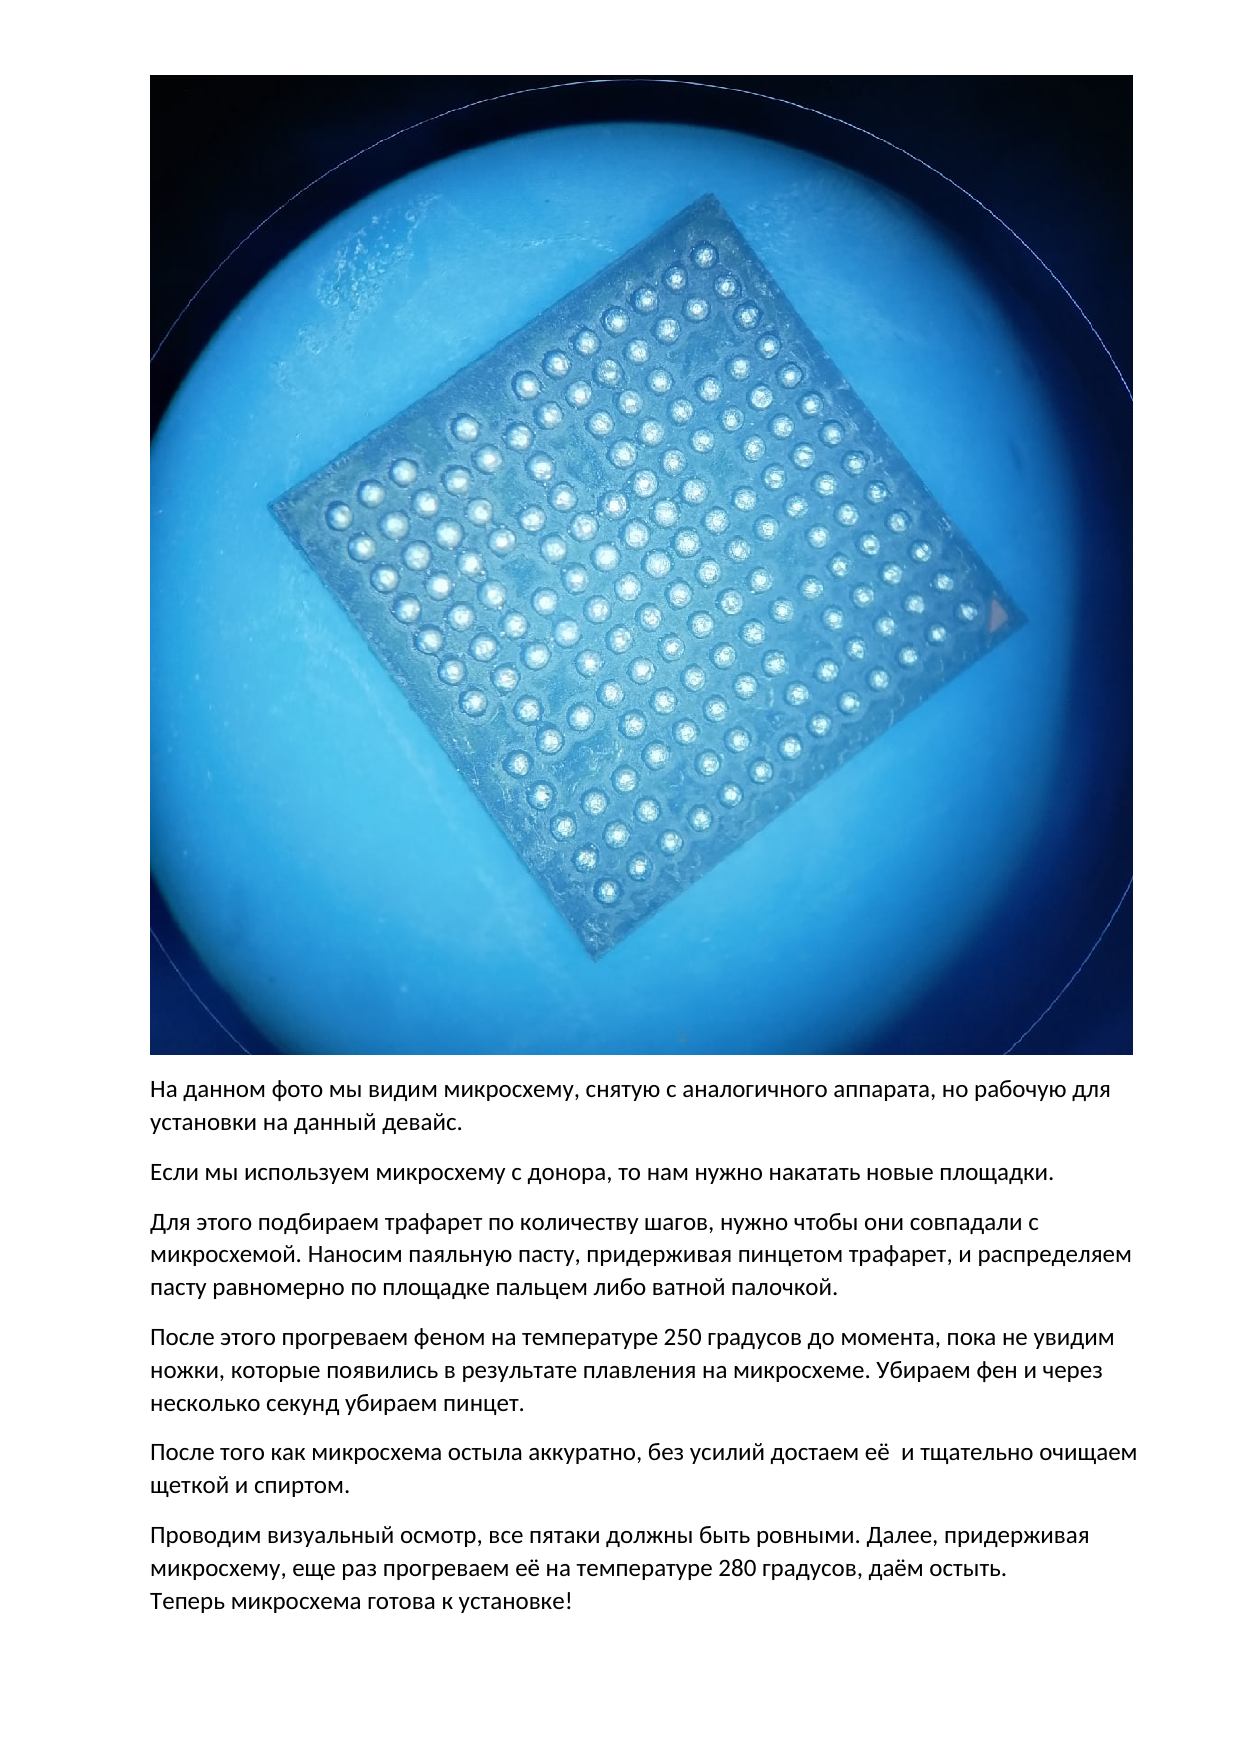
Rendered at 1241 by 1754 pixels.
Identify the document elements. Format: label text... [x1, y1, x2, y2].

picture [150, 75, 1133, 1055]
text После этого прогреваем феном на температуре 250 градусов до момента, пока не увидим ножки, которые появились в результате плавления на микросхеме. Убираем фен и через несколько секунд убираем пинцет. [150, 1321, 1165, 1417]
text Проводим визуальный осмотр, все пятаки должны быть ровными. Далее, придерживая микросхему, еще раз прогреваем её на температуре 280 градусов, даём остыть. Теперь микросхема готова к установке! [150, 1519, 1165, 1615]
text После того как микросхема остыла аккуратно, без усилий достаем её и тщательно очищаем щеткой и спиртом. [150, 1437, 1165, 1500]
text На данном фото мы видим микросхему, снятую с аналогичного аппарата, но рабочую для установки на данный девайс. [150, 1074, 1165, 1137]
text Для этого подбираем трафарет по количеству шагов, нужно чтобы они совпадали с микросхемой. Наносим паяльную пасту, придерживая пинцетом трафарет, и распределяем пасту равномерно по площадке пальцем либо ватной палочкой. [150, 1206, 1165, 1302]
text Если мы используем микросхему с донора, то нам нужно накатать новые площадки. [150, 1156, 1165, 1187]
